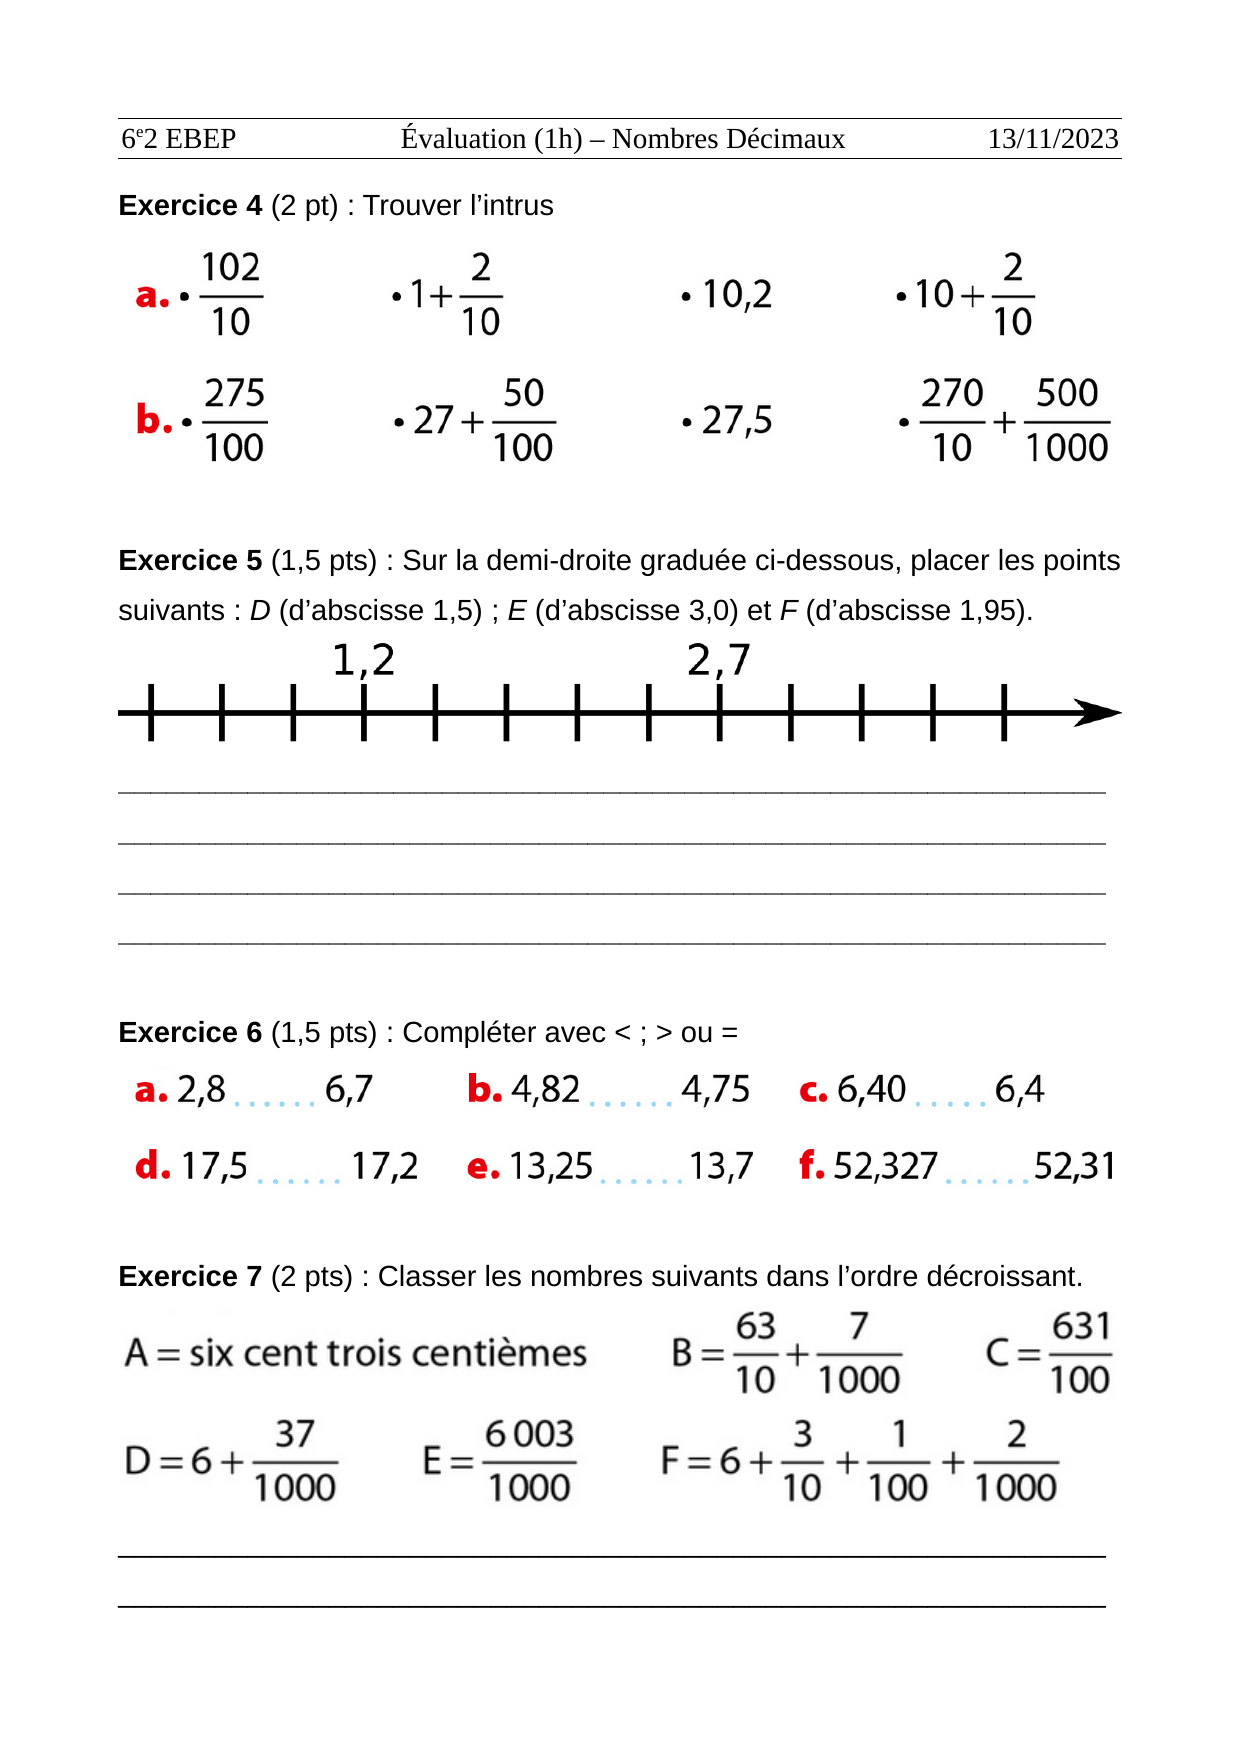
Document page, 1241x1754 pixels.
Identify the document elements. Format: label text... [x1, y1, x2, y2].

text _____________________________________________________________ [118, 864, 1122, 898]
picture [118, 643, 1123, 747]
text _____________________________________________________________ [118, 1575, 1122, 1609]
picture [119, 1309, 1121, 1508]
text Exercice 5 (1,5 pts) : Sur la demi-droite graduée ci-dessous, placer les points suivants : D (d’abscisse 1,5) ; E (d’abscisse 3,0) et F (d’abscisse 1,95). [118, 543, 1122, 627]
text _____________________________________________________________ [118, 763, 1122, 797]
picture [118, 1065, 1123, 1193]
text _____________________________________________________________ [118, 1309, 1122, 1558]
picture [118, 238, 1123, 476]
text Exercice 4 (2 pt) : Trouver l’intrus [118, 188, 1122, 221]
text Exercice 6 (1,5 pts) : Compléter avec < ; > ou = [118, 1015, 1122, 1048]
text _____________________________________________________________ [118, 814, 1122, 847]
text Exercice 7 (2 pts) : Classer les nombres suivants dans l’ordre décroissant. [118, 1259, 1122, 1293]
text _____________________________________________________________ [118, 914, 1122, 948]
